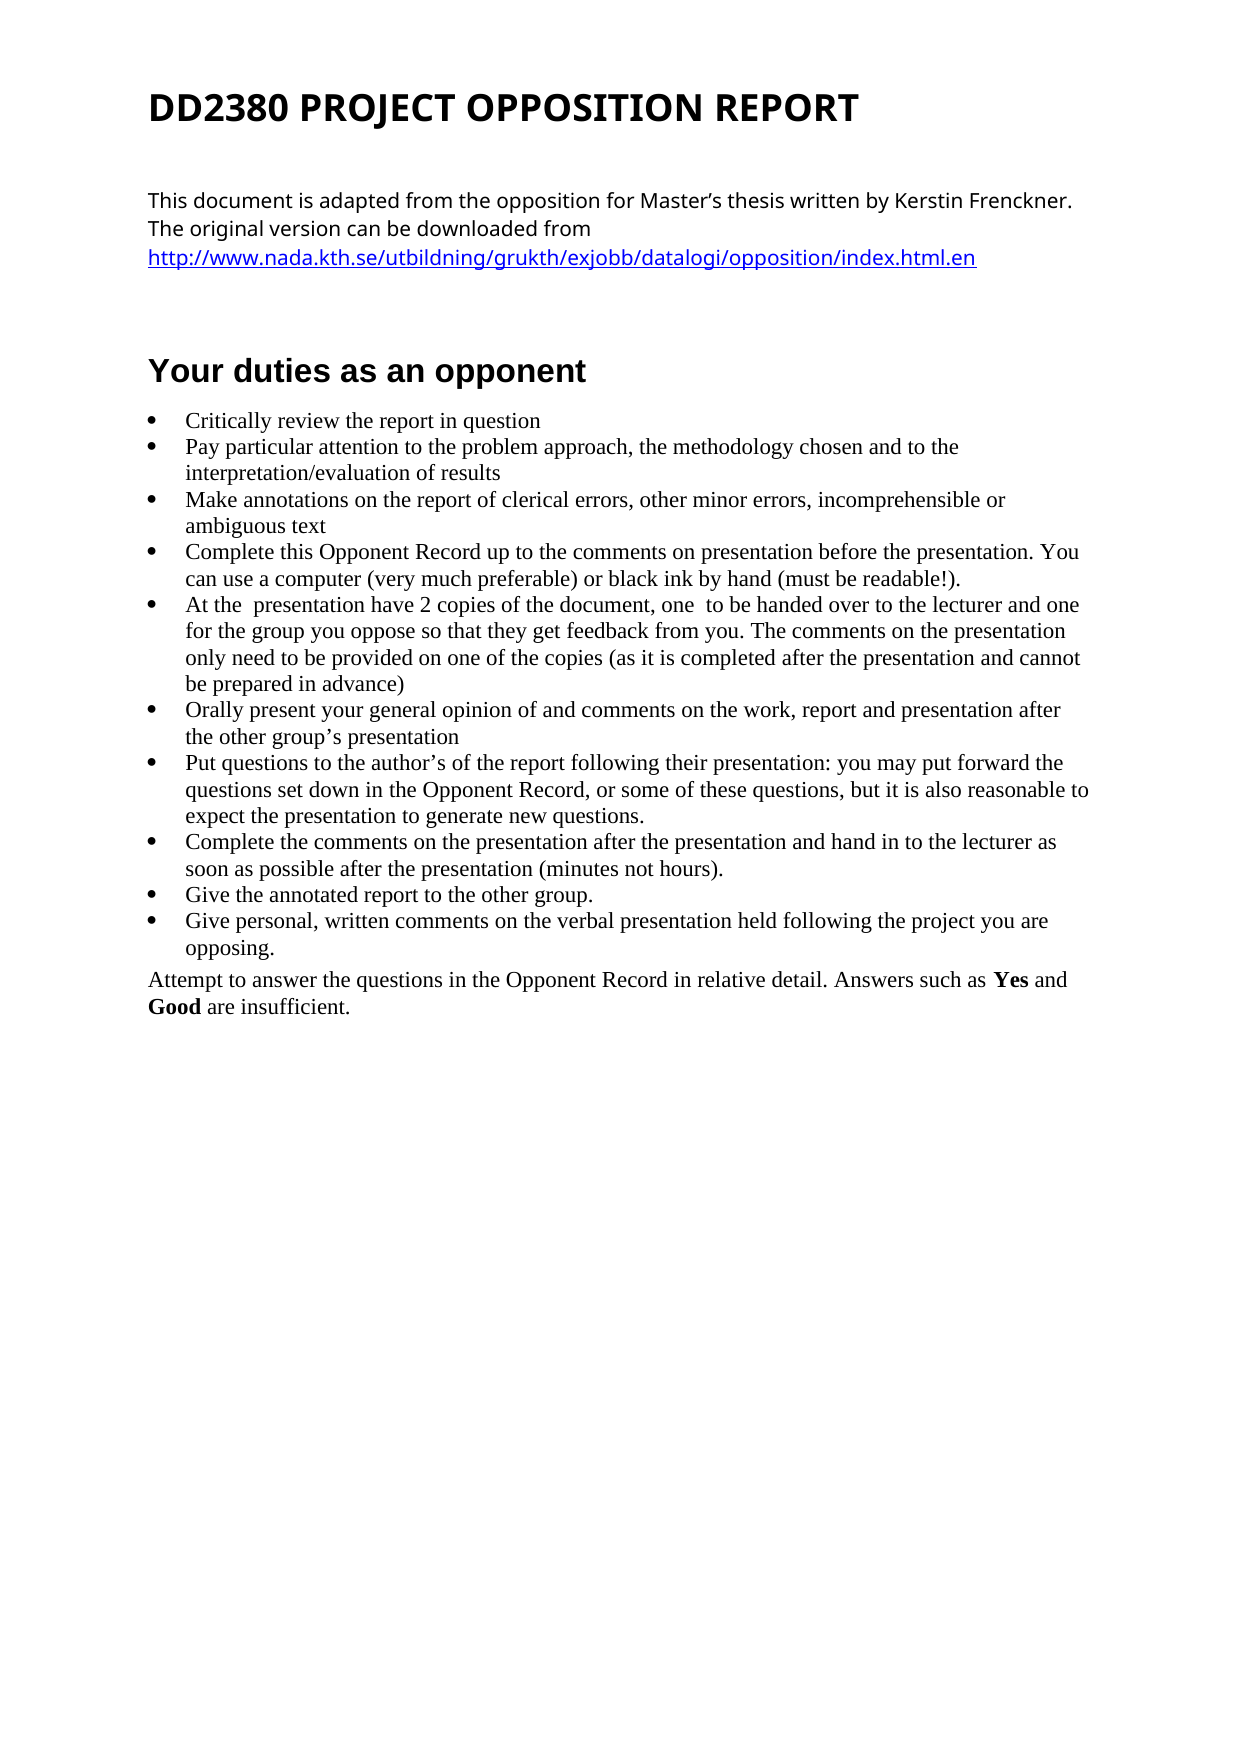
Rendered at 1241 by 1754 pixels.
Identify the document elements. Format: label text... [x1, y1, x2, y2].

list Complete this Opponent Record up to the comments on presentation before the presentation. You can use a computer (very much preferable) or black ink by hand (must be readable!). [148, 538, 1092, 591]
list At the presentation have 2 copies of the document, one to be handed over to the lecturer and one for the group you oppose so that they get feedback from you. The comments on the presentation only need to be provided on one of the copies (as it is completed after the presentation and cannot be prepared in advance) [148, 591, 1092, 697]
list Orally present your general opinion of and comments on the work, report and presentation after the other group’s presentation [148, 697, 1092, 749]
subtitle Your duties as an opponent [148, 352, 1092, 390]
list Give personal, written comments on the verbal presentation held following the project you are opposing. [148, 907, 1092, 960]
list Put questions to the author’s of the report following their presentation: you may put forward the questions set down in the Opponent Record, or some of these questions, but it is also reasonable to expect the presentation to generate new questions. [148, 749, 1092, 828]
list Complete the comments on the presentation after the presentation and hand in to the lecturer as soon as possible after the presentation (minutes not hours). [148, 828, 1092, 881]
text Attempt to answer the questions in the Opponent Record in relative detail. Answers such as Yes and Good are insufficient. [148, 966, 1092, 1019]
list Pay particular attention to the problem approach, the methodology chosen and to the interpretation/evaluation of results [148, 433, 1092, 486]
list Give the annotated report to the other group. [148, 881, 1092, 907]
list Make annotations on the report of clerical errors, other minor errors, incomprehensible or ambiguous text [148, 486, 1092, 538]
list Critically review the report in question [148, 407, 1092, 433]
